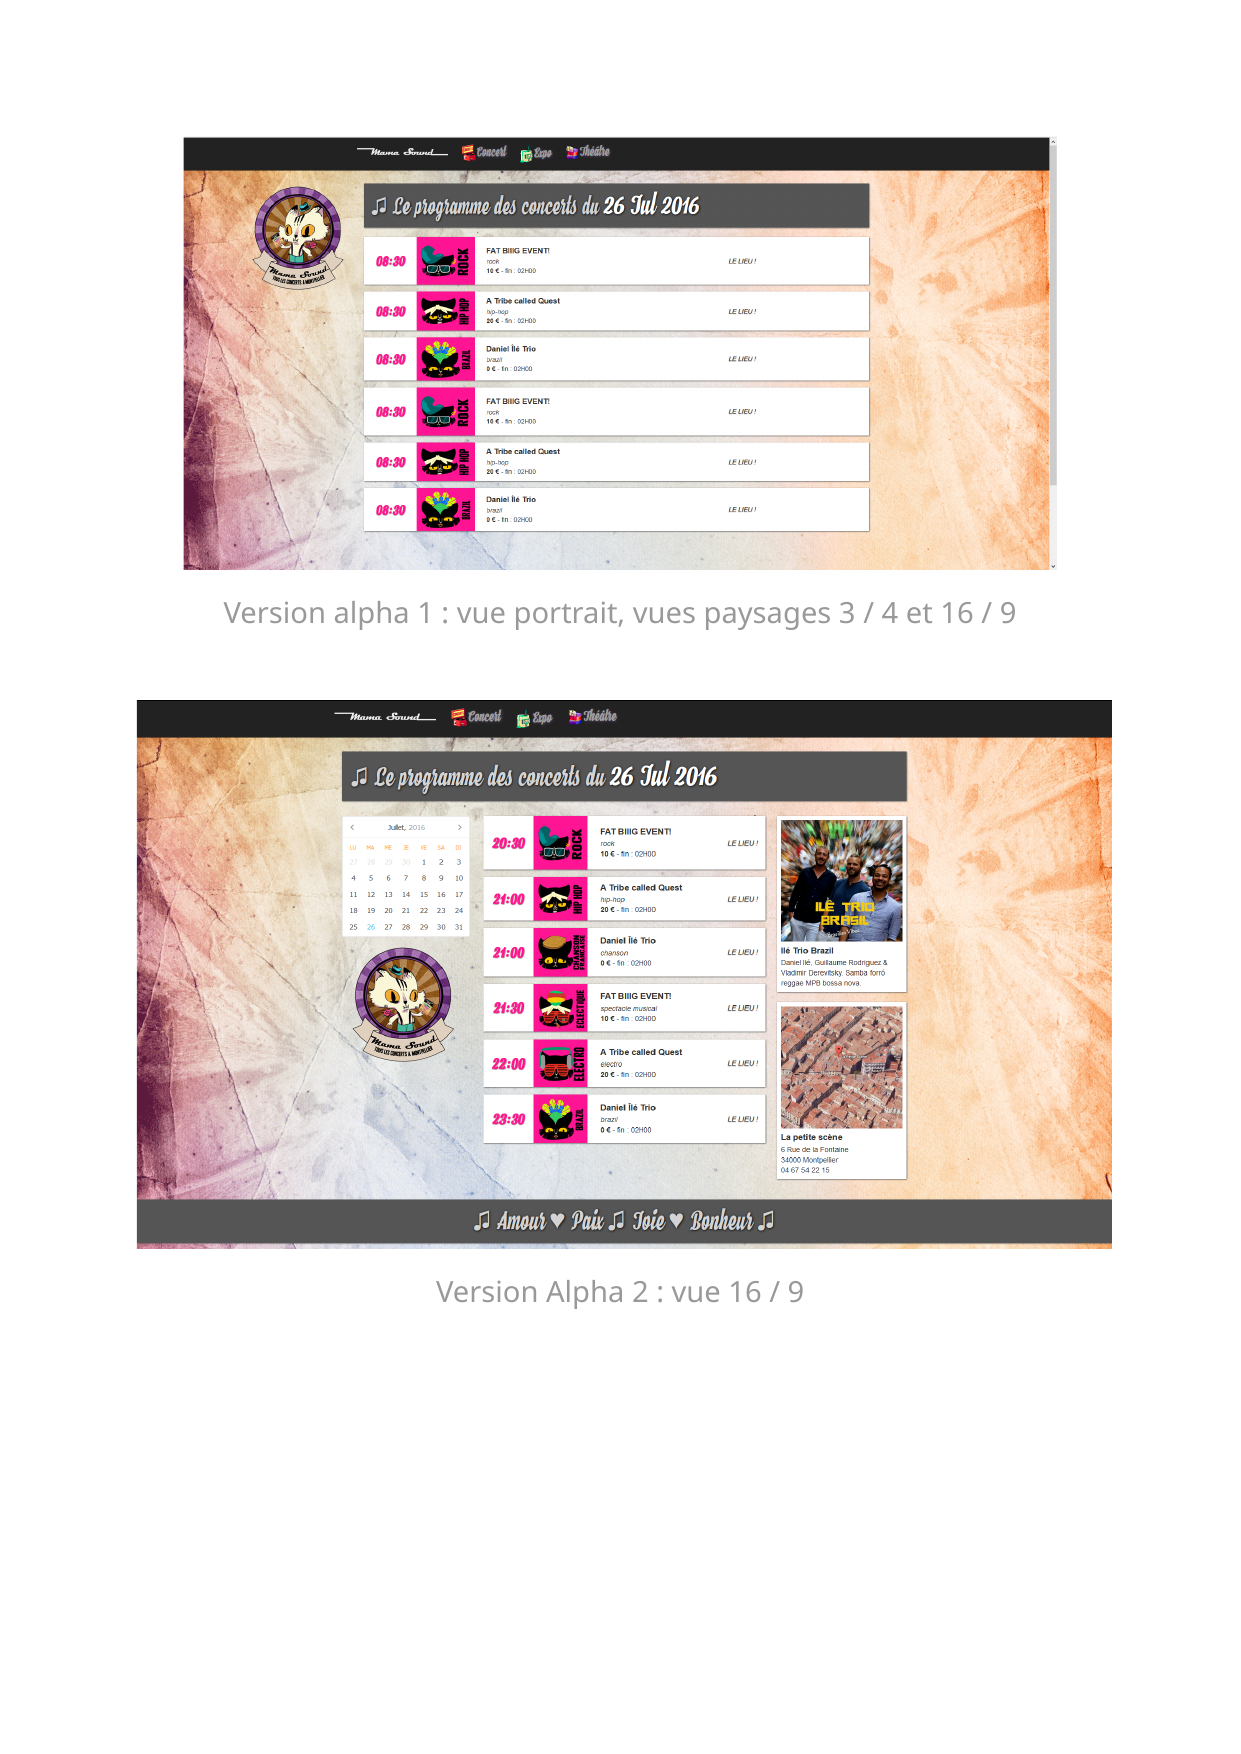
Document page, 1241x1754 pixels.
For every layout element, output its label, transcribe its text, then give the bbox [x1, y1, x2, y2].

subtitle Version alpha 1 : vue portrait, vues paysages 3 / 4 et 16 / 9 [118, 592, 1122, 632]
picture [183, 136, 1057, 570]
picture [136, 700, 1112, 1249]
subtitle Version Alpha 2 : vue 16 / 9 [118, 1271, 1122, 1311]
